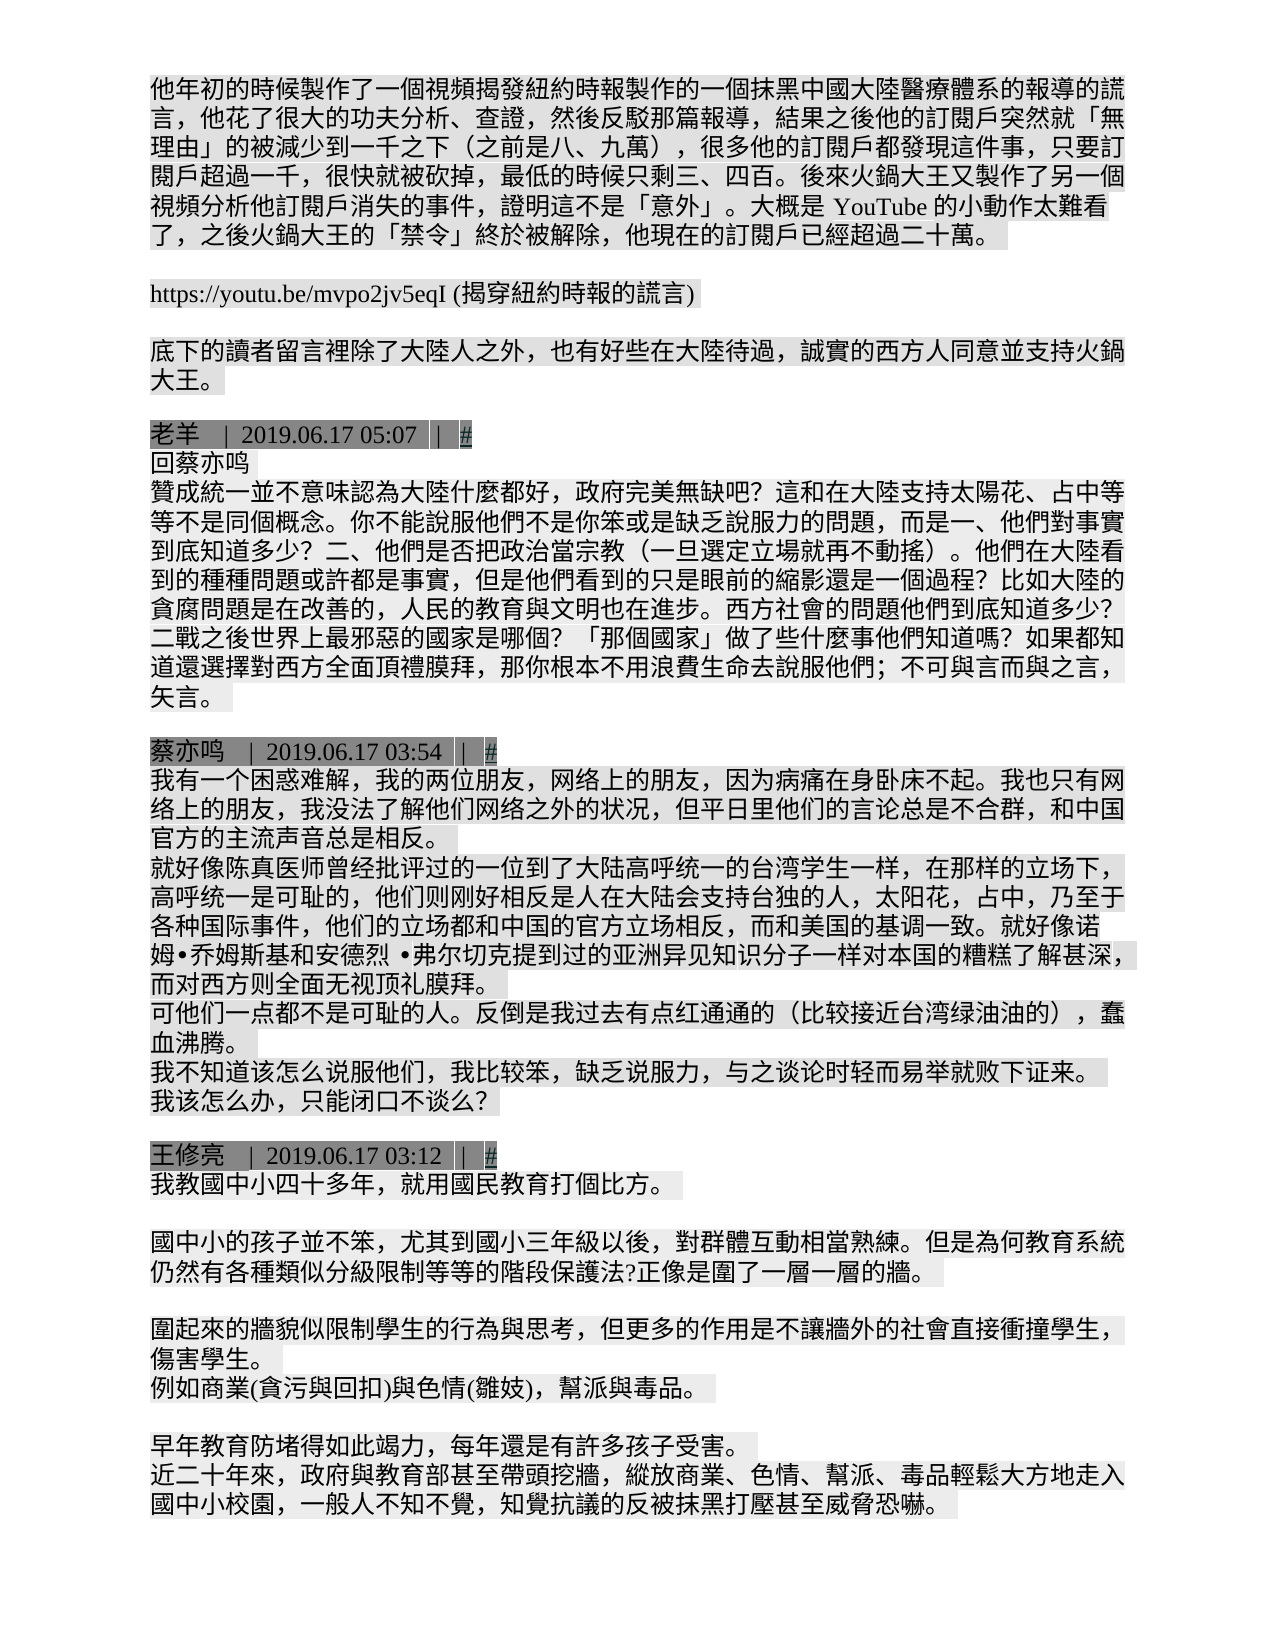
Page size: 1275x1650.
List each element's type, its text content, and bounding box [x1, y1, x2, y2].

text 回蔡亦鸣 贊成統一並不意味認為大陸什麼都好，政府完美無缺吧？這和在大陸支持太陽花、占中等等不是同個概念。你不能說服他們不是你笨或是缺乏說服力的問題，而是一、他們對事實到底知道多少？二、他們是否把政治當宗教（一旦選定立場就再不動搖）。他們在大陸看到的種種問題或許都是事實，但是他們看到的只是眼前的縮影還是一個過程？比如大陸的貪腐問題是在改善的，人民的教育與文明也在進步。西方社會的問題他們到底知道多少？二戰之後世界上最邪惡的國家是哪個？「那個國家」做了些什麼事他們知道嗎？如果都知道還選擇對西方全面頂禮膜拜，那你根本不用浪費生命去說服他們；不可與言而與之言，矢言。 [150, 449, 1125, 712]
text 我教國中小四十多年，就用國民教育打個比方。 國中小的孩子並不笨，尤其到國小三年級以後，對群體互動相當熟練。但是為何教育系統仍然有各種類似分級限制等等的階段保護法?正像是圍了一層一層的牆。 圍起來的牆貌似限制學生的行為與思考，但更多的作用是不讓牆外的社會直接衝撞學生，傷害學生。 例如商業(貪污與回扣)與色情(雛妓)，幫派與毒品。 早年教育防堵得如此竭力，每年還是有許多孩子受害。 近二十年來，政府與教育部甚至帶頭挖牆，縱放商業、色情、幫派、毒品輕鬆大方地走入國中小校園，一般人不知不覺，知覺抗議的反被抹黑打壓甚至威脅恐嚇。 [150, 1171, 1125, 1548]
text 王修亮 | 2019.06.17 03:12 | # [150, 1141, 1125, 1171]
text 老羊 | 2019.06.17 05:07 | # [150, 420, 1125, 449]
text 我有一个困惑难解，我的两位朋友，网络上的朋友，因为病痛在身卧床不起。我也只有网络上的朋友，我没法了解他们网络之外的状况，但平日里他们的言论总是不合群，和中国官方的主流声音总是相反。 就好像陈真医师曾经批评过的一位到了大陆高呼统一的台湾学生一样，在那样的立场下，高呼统一是可耻的，他们则刚好相反是人在大陆会支持台独的人，太阳花，占中，乃至于各种国际事件，他们的立场都和中国的官方立场相反，而和美国的基调一致。就好像诺姆•乔姆斯基和安德烈 •弗尔切克提到过的亚洲异见知识分子一样对本国的糟糕了解甚深，而对西方则全面无视顶礼膜拜。 可他们一点都不是可耻的人。反倒是我过去有点红通通的（比较接近台湾绿油油的），蠢血沸腾。 我不知道该怎么说服他们，我比较笨，缺乏说服力，与之谈论时轻而易举就败下证来。 我该怎么办，只能闭口不谈么？ [150, 766, 1125, 1116]
text 蔡亦鸣 | 2019.06.17 03:54 | # [150, 737, 1125, 766]
text 他年初的時候製作了一個視頻揭發紐約時報製作的一個抹黑中國大陸醫療體系的報導的謊言，他花了很大的功夫分析、查證，然後反駁那篇報導，結果之後他的訂閱戶突然就「無理由」的被減少到一千之下（之前是八、九萬），很多他的訂閱戶都發現這件事，只要訂閱戶超過一千，很快就被砍掉，最低的時候只剩三、四百。後來火鍋大王又製作了另一個視頻分析他訂閱戶消失的事件，證明這不是「意外」。大概是 YouTube 的小動作太難看了，之後火鍋大王的「禁令」終於被解除，他現在的訂閱戶已經超過二十萬。 https://youtu.be/mvpo2jv5eqI (揭穿紐約時報的謊言) 底下的讀者留言裡除了大陸人之外，也有好些在大陸待過，誠實的西方人同意並支持火鍋大王。 [150, 75, 1125, 395]
